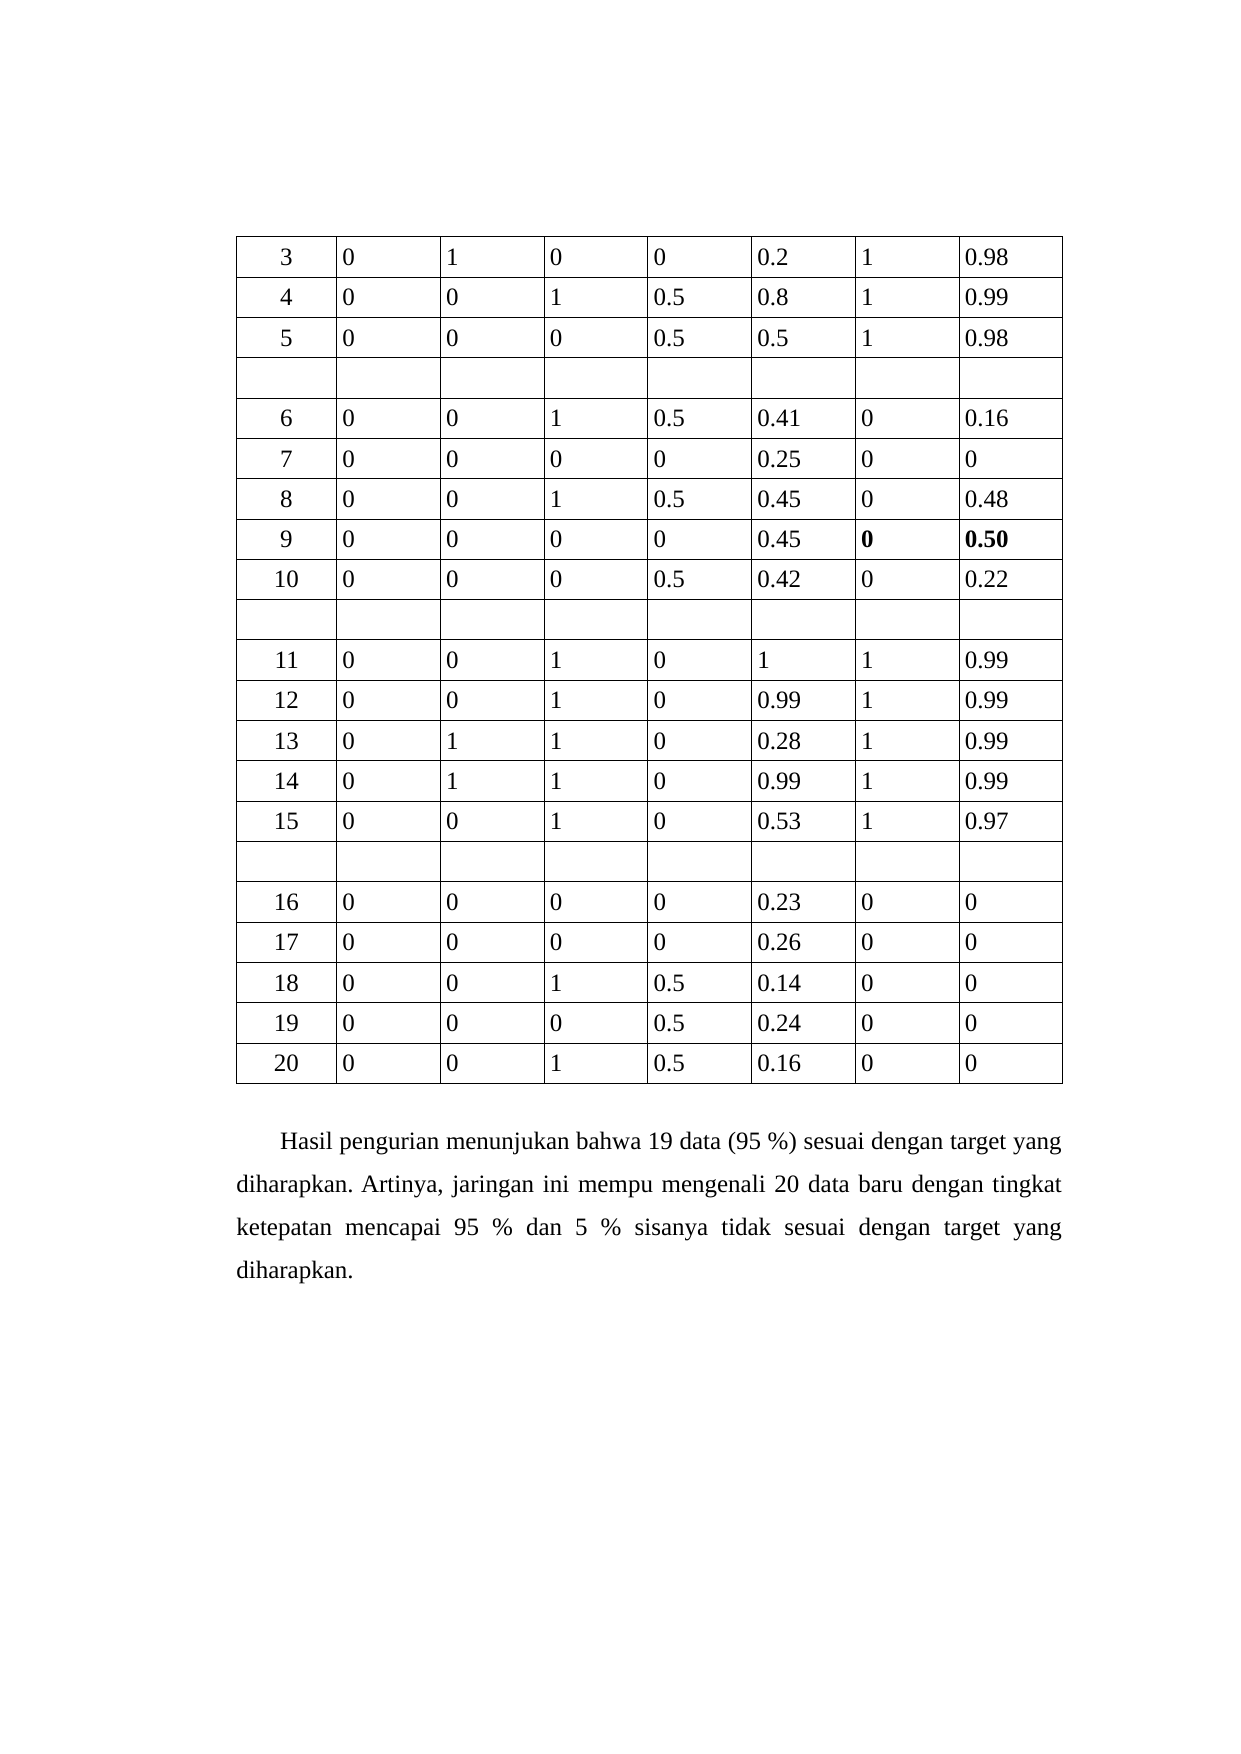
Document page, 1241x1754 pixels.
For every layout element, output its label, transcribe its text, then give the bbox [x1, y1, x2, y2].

table_cell 0 [337, 721, 440, 760]
table_cell 4 [237, 278, 336, 317]
table_cell 0 [648, 520, 751, 559]
table_cell 1 [856, 761, 959, 801]
table_cell 0 [337, 802, 440, 841]
table_cell 0.50 [960, 520, 1062, 559]
table_cell 0.5 [648, 278, 751, 317]
table_cell 0 [337, 640, 440, 680]
table_cell 1 [856, 721, 959, 760]
table_cell 0 [337, 1003, 440, 1042]
table_cell 0 [545, 1003, 647, 1042]
table_cell [648, 842, 751, 881]
table_cell 0.14 [752, 963, 855, 1002]
table_cell 0 [441, 1044, 544, 1083]
table_cell 0 [648, 923, 751, 962]
table_cell 0 [545, 237, 647, 277]
table_cell 0.22 [960, 560, 1062, 599]
table_cell 0.5 [648, 399, 751, 438]
table_cell 1 [545, 681, 647, 720]
table_cell 0 [337, 761, 440, 801]
table_cell 1 [545, 761, 647, 801]
table_cell 0 [856, 399, 959, 438]
table_cell 0 [337, 963, 440, 1002]
table_cell 0 [856, 520, 959, 559]
table_cell 0.99 [960, 681, 1062, 720]
table_cell 0 [441, 1003, 544, 1042]
table_cell 0.5 [648, 1044, 751, 1083]
table_cell 1 [856, 640, 959, 680]
table_cell 0 [337, 479, 440, 518]
table_cell 1 [441, 237, 544, 277]
table_cell [337, 358, 440, 397]
table_cell 0 [441, 520, 544, 559]
table_cell 0 [441, 640, 544, 680]
table_cell 1 [856, 237, 959, 277]
table_cell 14 [237, 761, 336, 801]
table_cell [441, 842, 544, 881]
table_cell 0 [856, 882, 959, 922]
table_cell 0 [960, 439, 1062, 478]
table_cell 0 [441, 399, 544, 438]
table_cell [441, 358, 544, 397]
table_cell 1 [856, 318, 959, 357]
table_cell 0.28 [752, 721, 855, 760]
table_cell 1 [545, 479, 647, 518]
table_cell 0.25 [752, 439, 855, 478]
table_cell 0.48 [960, 479, 1062, 518]
table_cell 0 [337, 399, 440, 438]
table_cell 0 [856, 1003, 959, 1042]
table_cell 0 [856, 439, 959, 478]
table_cell 0 [337, 923, 440, 962]
table_cell 0 [545, 560, 647, 599]
table_cell 0 [856, 560, 959, 599]
table_cell 0 [960, 923, 1062, 962]
table_cell 0 [337, 882, 440, 922]
table_cell 0 [648, 681, 751, 720]
table_cell [237, 600, 336, 639]
table_cell 0 [441, 963, 544, 1002]
table_cell 0 [545, 520, 647, 559]
table_cell 1 [545, 640, 647, 680]
table_cell 0 [856, 923, 959, 962]
table_cell [545, 358, 647, 397]
table_cell 0 [337, 560, 440, 599]
table_cell 16 [237, 882, 336, 922]
table_cell 0 [856, 479, 959, 518]
table_cell 1 [752, 640, 855, 680]
table_cell [752, 600, 855, 639]
table_cell 1 [441, 761, 544, 801]
table_cell 0.99 [960, 761, 1062, 801]
table_cell [960, 842, 1062, 881]
table_cell 0 [337, 520, 440, 559]
table_cell 0 [441, 802, 544, 841]
table_cell 0 [337, 318, 440, 357]
table_cell 19 [237, 1003, 336, 1042]
table_cell 0.5 [648, 963, 751, 1002]
table_cell 0.98 [960, 318, 1062, 357]
table_cell 0 [545, 318, 647, 357]
table_cell 1 [545, 721, 647, 760]
table_cell 5 [237, 318, 336, 357]
table_cell 1 [545, 802, 647, 841]
table_cell [648, 358, 751, 397]
table_cell 0 [441, 923, 544, 962]
table_cell 0.99 [960, 278, 1062, 317]
table_cell 0 [441, 882, 544, 922]
table_cell [441, 600, 544, 639]
table_cell 0 [856, 963, 959, 1002]
table_cell 6 [237, 399, 336, 438]
table_cell 0 [441, 560, 544, 599]
table_cell 0 [545, 439, 647, 478]
table_cell 0.23 [752, 882, 855, 922]
table_cell 18 [237, 963, 336, 1002]
table_cell 0.5 [648, 560, 751, 599]
table_cell [337, 600, 440, 639]
table_cell 0.16 [960, 399, 1062, 438]
table_cell 3 [237, 237, 336, 277]
table_cell 0 [545, 882, 647, 922]
table_cell [545, 600, 647, 639]
table_cell 0.5 [648, 1003, 751, 1042]
table_cell 0 [337, 237, 440, 277]
table_cell 0 [960, 963, 1062, 1002]
table_cell 17 [237, 923, 336, 962]
table_cell 0 [648, 640, 751, 680]
table_cell 0.99 [960, 640, 1062, 680]
table_cell 15 [237, 802, 336, 841]
table_cell 11 [237, 640, 336, 680]
table_cell 0 [441, 318, 544, 357]
table_cell 0 [441, 479, 544, 518]
table_cell 9 [237, 520, 336, 559]
table_cell 0 [337, 1044, 440, 1083]
table_cell 0 [648, 237, 751, 277]
table_cell 0.99 [752, 761, 855, 801]
table_cell 1 [545, 278, 647, 317]
table_cell 0 [648, 802, 751, 841]
table_cell [337, 842, 440, 881]
table_cell [648, 600, 751, 639]
table_cell 0.99 [752, 681, 855, 720]
table_cell 1 [441, 721, 544, 760]
table_cell 0.98 [960, 237, 1062, 277]
table_cell 0.5 [648, 479, 751, 518]
table_cell 0.16 [752, 1044, 855, 1083]
table_cell [545, 842, 647, 881]
table_cell 0.45 [752, 479, 855, 518]
table_cell 0.53 [752, 802, 855, 841]
table_cell 1 [856, 802, 959, 841]
table_cell 0 [960, 1044, 1062, 1083]
table_cell 0.45 [752, 520, 855, 559]
table_cell [960, 358, 1062, 397]
text Hasil pengurian menunjukan bahwa 19 data (95 %) sesuai dengan target yang diharapkan. Artinya, jaringan ini mempu mengenali 20 data baru dengan tingkat ketepatan mencapai 95 % dan 5 % sisanya tidak sesuai dengan target yang diharapkan. [236, 1126, 1063, 1284]
table_cell 0 [648, 761, 751, 801]
table_cell 12 [237, 681, 336, 720]
table_cell 0 [337, 681, 440, 720]
table_cell 20 [237, 1044, 336, 1083]
table_cell 13 [237, 721, 336, 760]
table_cell 0.5 [752, 318, 855, 357]
table_cell 1 [545, 963, 647, 1002]
table_cell 8 [237, 479, 336, 518]
table_cell 1 [856, 278, 959, 317]
table_cell 0 [960, 882, 1062, 922]
table_cell 0 [441, 278, 544, 317]
table_cell 0 [856, 1044, 959, 1083]
table_cell 10 [237, 560, 336, 599]
table_cell [960, 600, 1062, 639]
table_cell 1 [856, 681, 959, 720]
table_cell 0 [648, 882, 751, 922]
table_cell 0.24 [752, 1003, 855, 1042]
table_cell 1 [545, 1044, 647, 1083]
table_cell 0 [441, 681, 544, 720]
table_cell 0 [545, 923, 647, 962]
table_cell 0.5 [648, 318, 751, 357]
table_cell 0 [648, 439, 751, 478]
table_cell [856, 358, 959, 397]
table_cell [237, 358, 336, 397]
table_cell [752, 358, 855, 397]
table_cell 0 [441, 439, 544, 478]
table_cell 0 [337, 439, 440, 478]
table_cell [752, 842, 855, 881]
table_cell 0.42 [752, 560, 855, 599]
table_cell [856, 842, 959, 881]
table_cell 0.97 [960, 802, 1062, 841]
table_cell 1 [545, 399, 647, 438]
table_cell 7 [237, 439, 336, 478]
table_cell [856, 600, 959, 639]
table_cell 0.2 [752, 237, 855, 277]
table_cell 0 [648, 721, 751, 760]
table_cell 0.26 [752, 923, 855, 962]
table_cell 0.41 [752, 399, 855, 438]
table_cell 0.8 [752, 278, 855, 317]
table_cell 0 [337, 278, 440, 317]
table_cell 0.99 [960, 721, 1062, 760]
table_cell [237, 842, 336, 881]
table_cell 0 [960, 1003, 1062, 1042]
